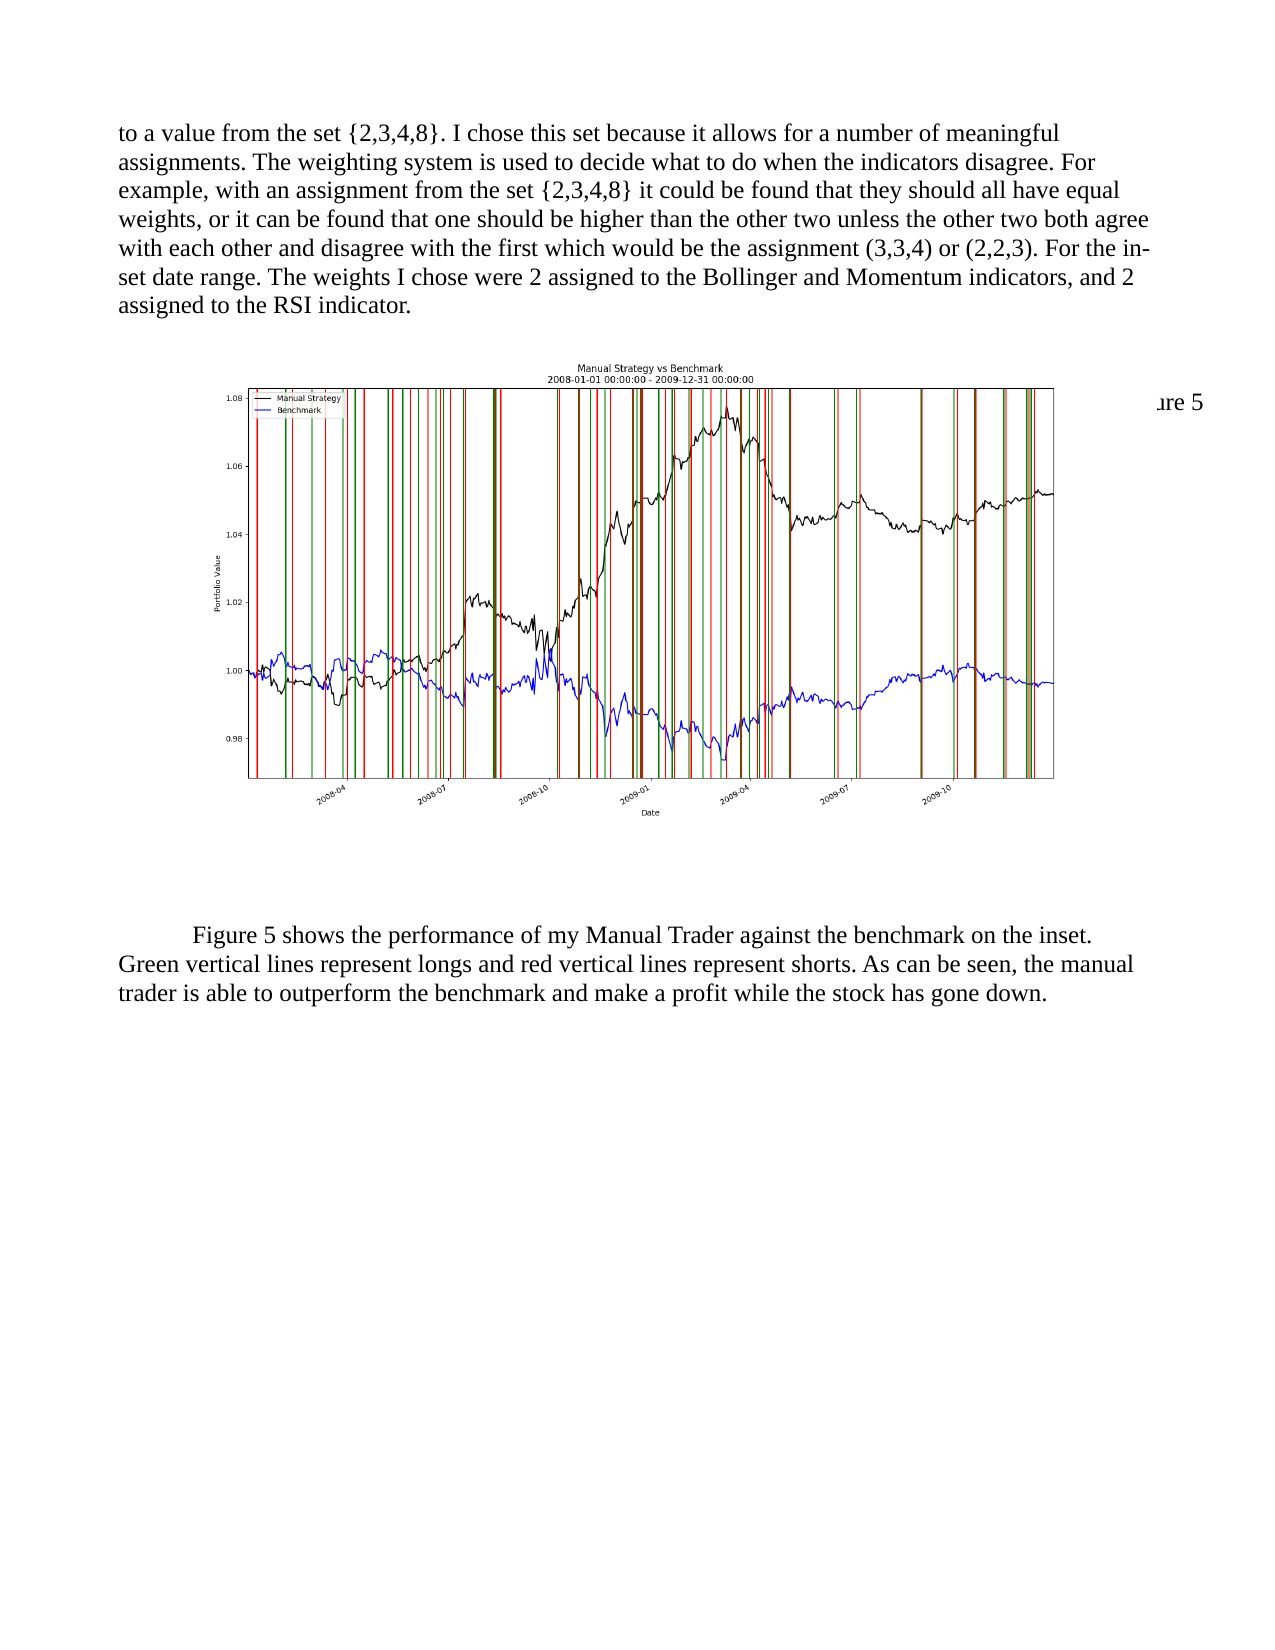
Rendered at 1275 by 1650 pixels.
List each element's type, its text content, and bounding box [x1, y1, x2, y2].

picture [118, 319, 1157, 892]
text Figure 5 shows the performance of my Manual Trader against the benchmark on the inset. Green vertical lines represent longs and red vertical lines represent shorts. As can be seen, the manual trader is able to outperform the benchmark and make a profit while the stock has gone down. [118, 920, 1157, 1007]
text to a value from the set {2,3,4,8}. I chose this set because it allows for a number of meaningful assignments. The weighting system is used to decide what to do when the indicators disagree. For example, with an assignment from the set {2,3,4,8} it could be found that they should all have equal weights, or it can be found that one should be higher than the other two unless the other two both agree with each other and disagree with the first which would be the assignment (3,3,4) or (2,2,3). For the in-set date range. The weights I chose were 2 assigned to the Bollinger and Momentum indicators, and 2 assigned to the RSI indicator. [118, 118, 1157, 319]
